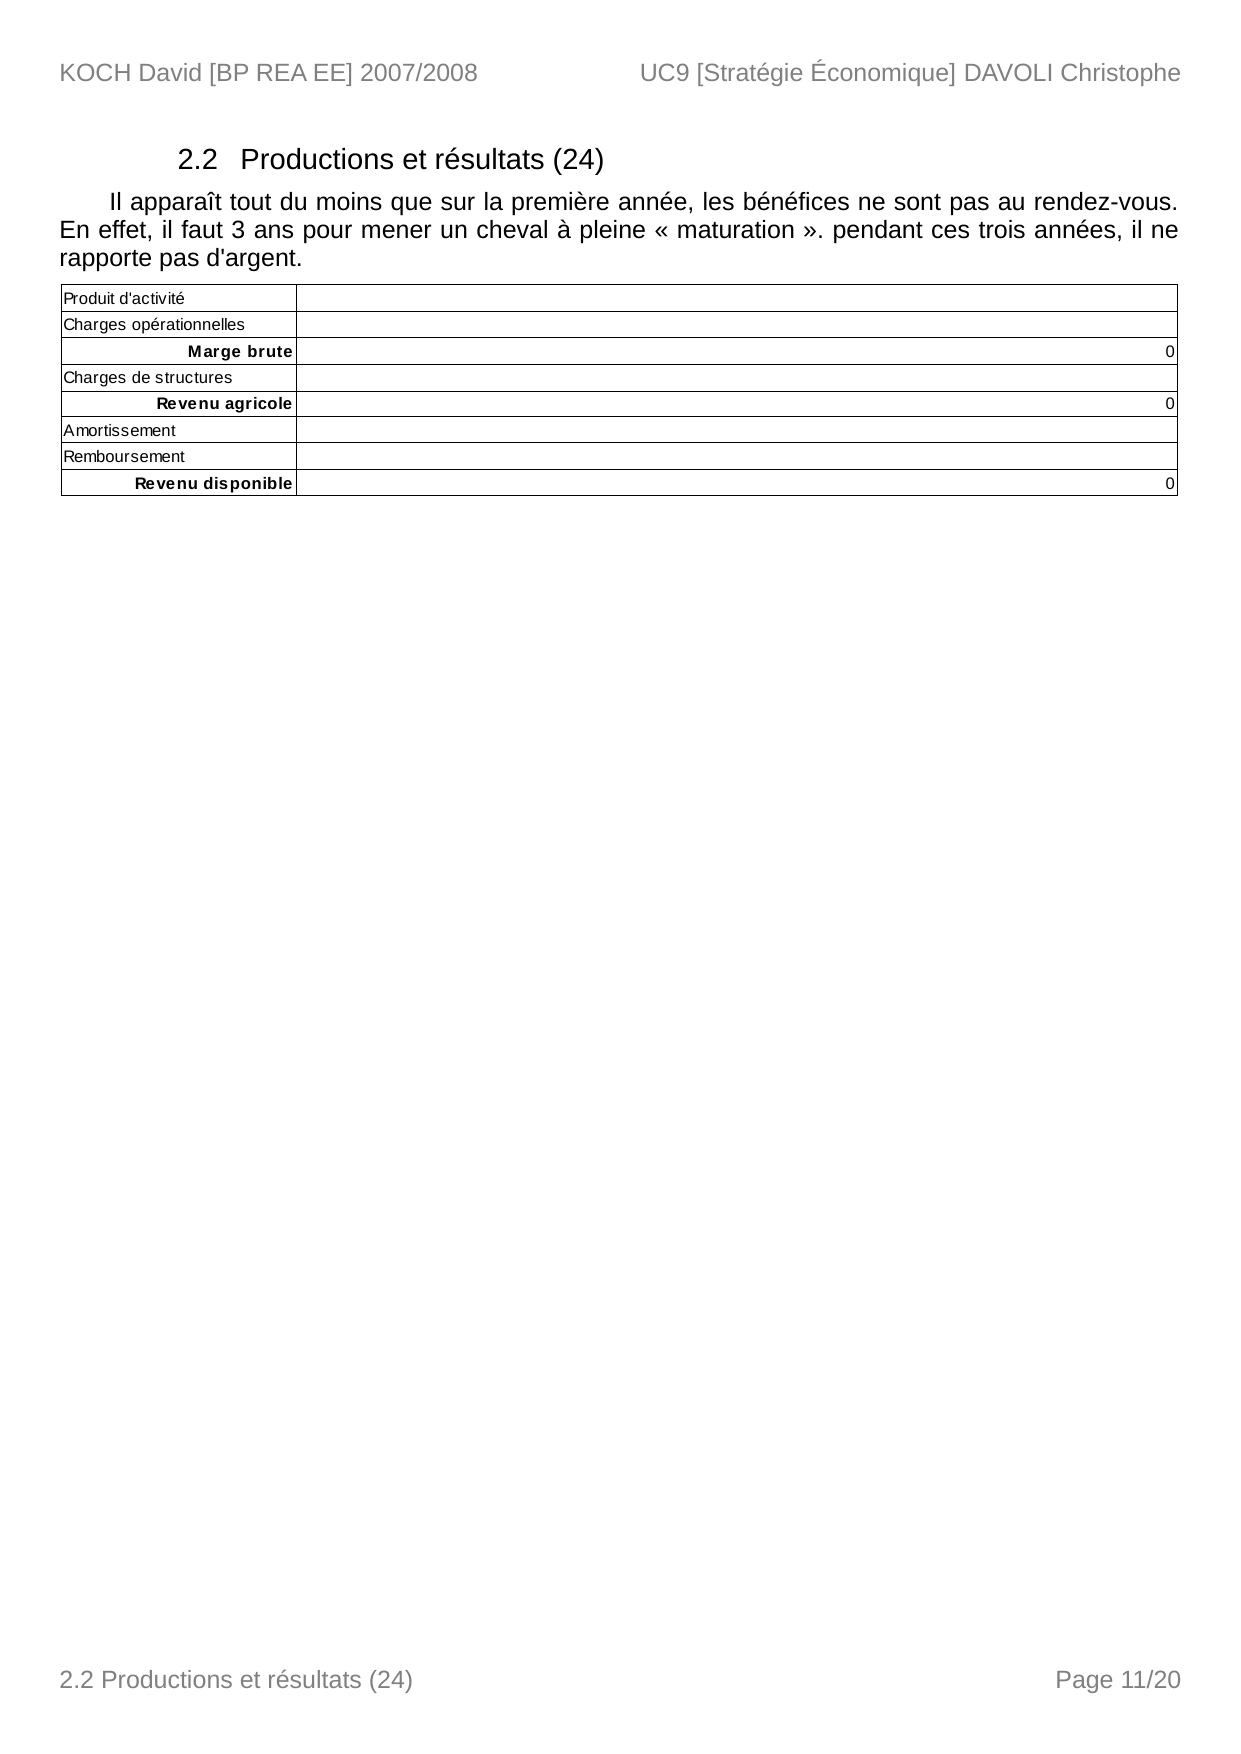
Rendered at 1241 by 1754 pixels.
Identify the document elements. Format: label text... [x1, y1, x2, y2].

text Il apparaît tout du moins que sur la première année, les bénéfices ne sont pas au rendez-vous. En effet, il faut 3 ans pour mener un cheval à pleine « maturation ». pendant ces trois années, il ne rapporte pas d'argent. [59, 188, 1181, 272]
subtitle Productions et résultats (24) [59, 143, 1181, 176]
